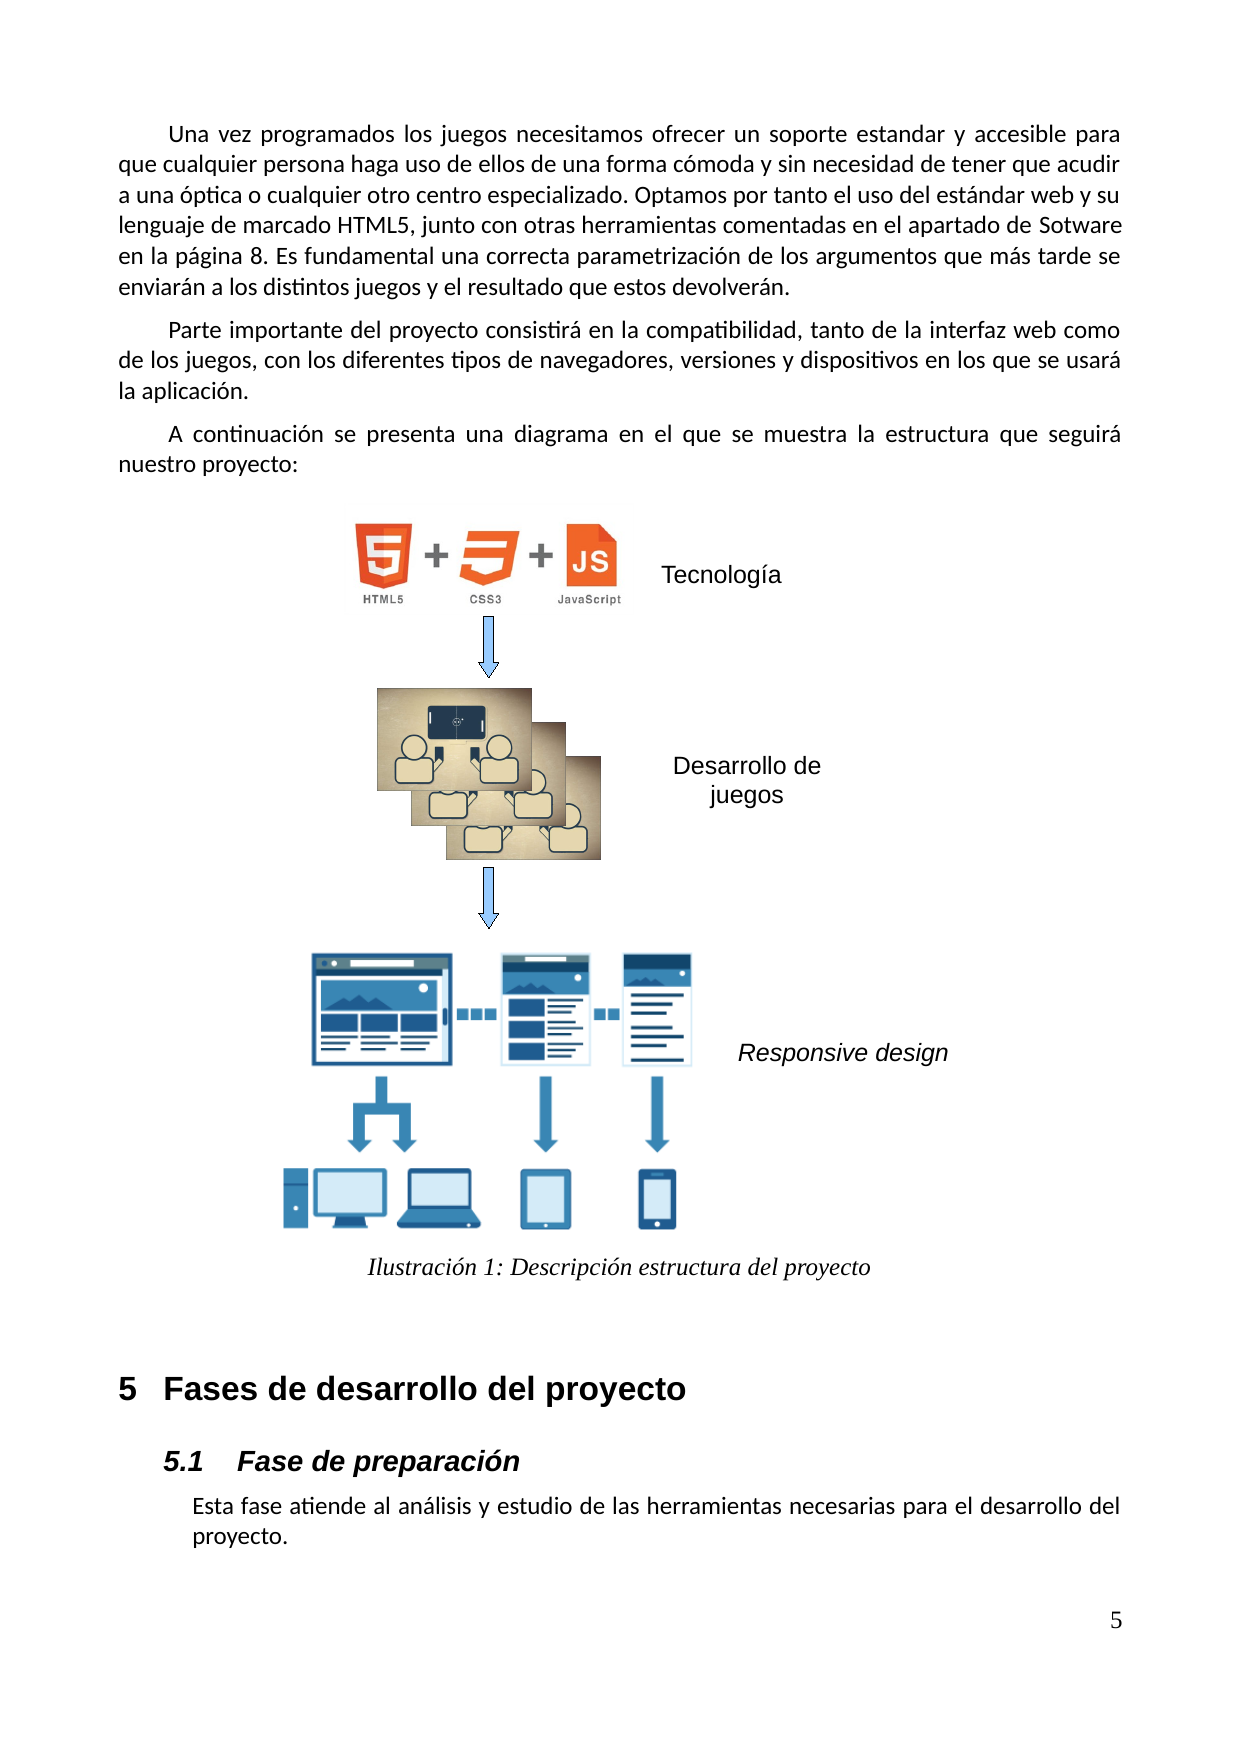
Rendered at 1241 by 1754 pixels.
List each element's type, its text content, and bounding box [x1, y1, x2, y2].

picture [377, 688, 601, 860]
subtitle Fase de preparación [163, 1444, 1122, 1477]
subtitle Fases de desarrollo del proyecto [118, 1368, 1122, 1407]
text Ilustración 1: Descripción estructura del proyecto [275, 516, 966, 1280]
text A continuación se presenta una diagrama en el que se muestra la estructura que seguirá nuestro proyecto: [118, 418, 1122, 479]
picture [344, 503, 634, 615]
text Una vez programados los juegos necesitamos ofrecer un soporte estandar y accesible para que cualquier persona haga uso de ellos de una forma cómoda y sin necesidad de tener que acudir a una óptica o cualquier otro centro especializado. Optamos por tanto el uso del estándar web y su lenguaje de marcado HTML5, junto con otras herramientas comentadas en el apartado de Sotware en la página 8. Es fundamental una correcta parametrización de los argumentos que más tarde se enviarán a los distintos juegos y el resultado que estos devolverán. [118, 118, 1122, 301]
picture [275, 930, 703, 1252]
text Parte importante del proyecto consistirá en la compatibilidad, tanto de la interfaz web como de los juegos, con los diferentes tipos de navegadores, versiones y dispositivos en los que se usará la aplicación. [118, 314, 1122, 405]
text Esta fase atiende al análisis y estudio de las herramientas necesarias para el desarrollo del proyecto. [192, 1490, 1122, 1551]
